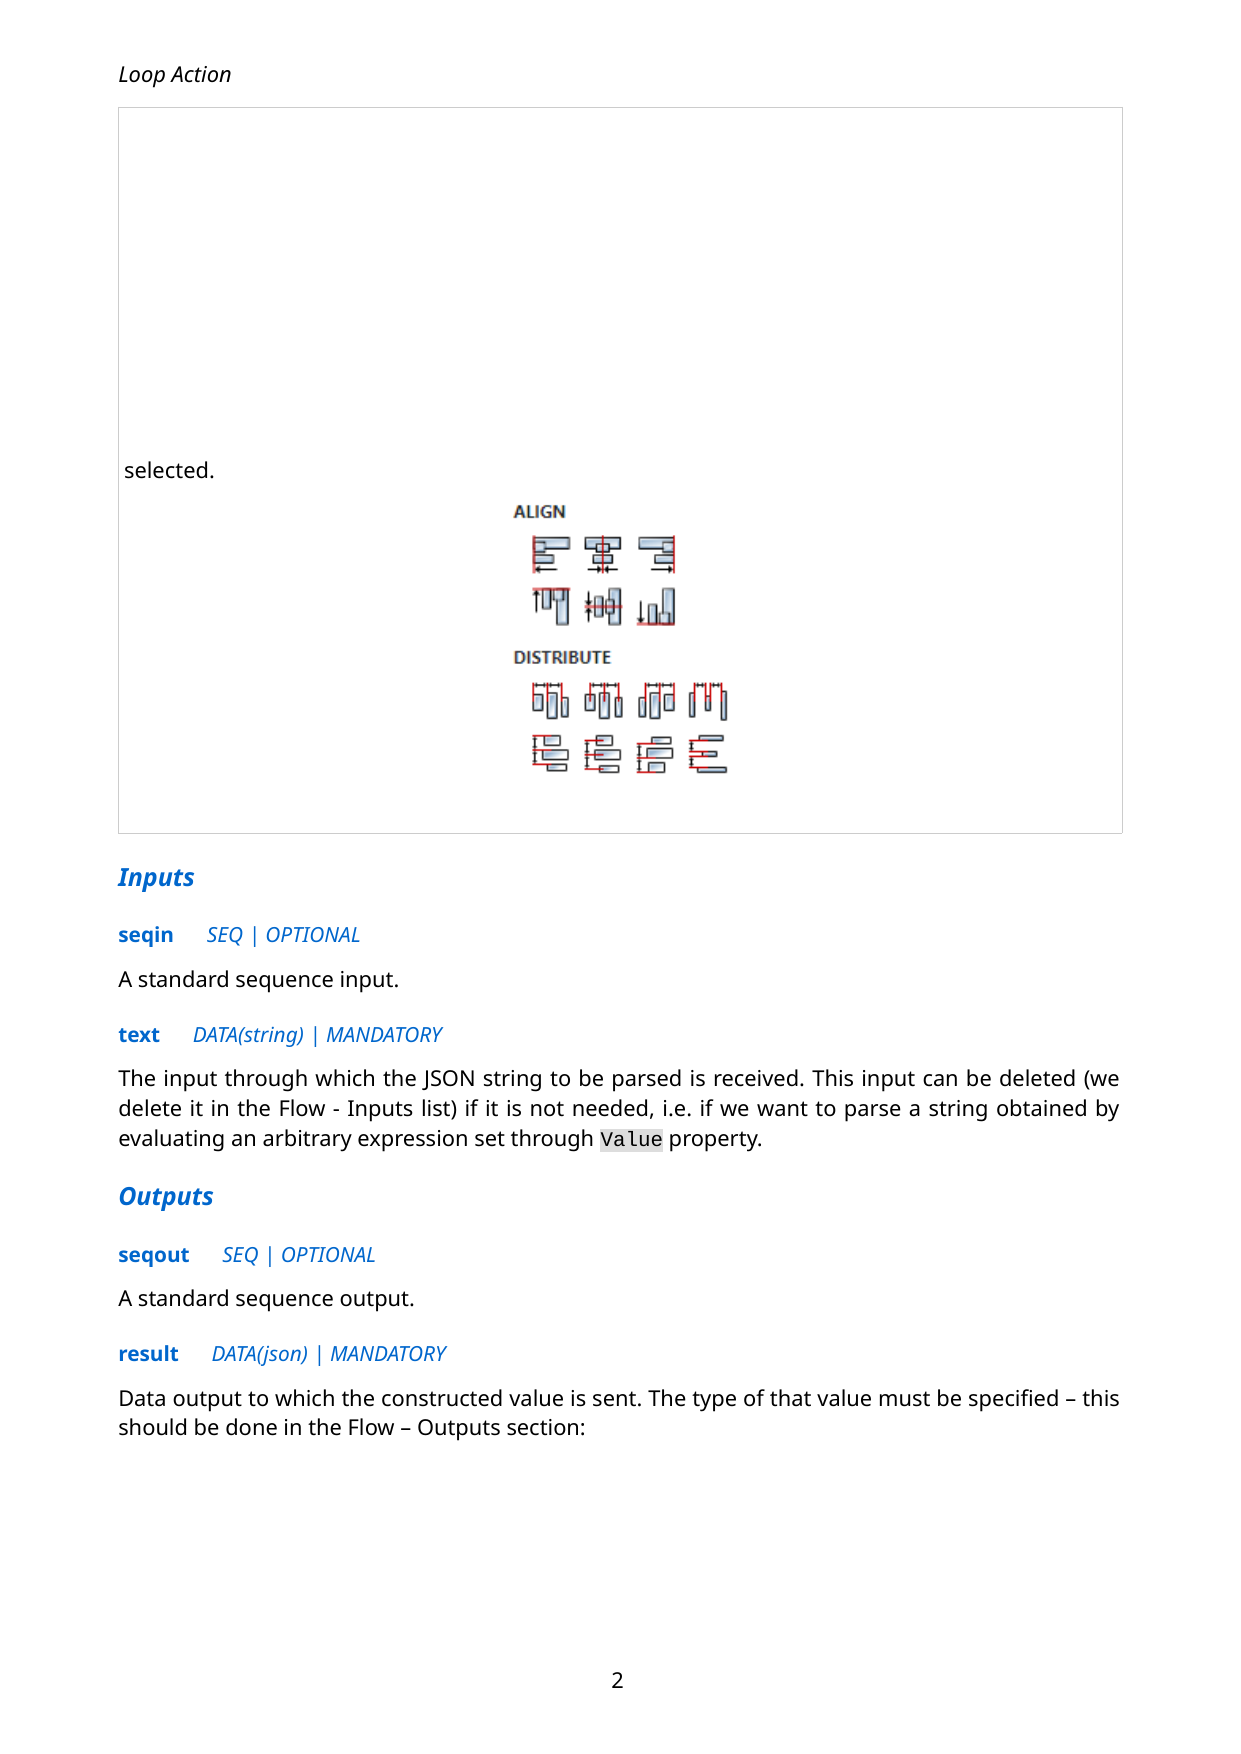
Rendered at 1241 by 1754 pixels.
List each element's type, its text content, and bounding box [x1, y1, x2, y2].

table_cell selected. [119, 108, 1122, 833]
subtitle result DATA(json) | MANDATORY [118, 1339, 1122, 1368]
text The input through which the JSON string to be parsed is received. This input can be deleted (we delete it in the Flow - Inputs list) if it is not needed, i.e. if we want to parse a string obtained by evaluating an arbitrary expression set through Value property. [118, 1063, 1122, 1152]
text Data output to which the constructed value is sent. The type of that value must be specified – this should be done in the Flow – Outputs section: [118, 1382, 1122, 1442]
subtitle seqout SEQ | OPTIONAL [118, 1240, 1122, 1268]
picture [490, 496, 750, 786]
subtitle text DATA(string) | MANDATORY [118, 1020, 1122, 1048]
text A standard sequence output. [118, 1283, 1122, 1313]
subtitle seqin SEQ | OPTIONAL [118, 920, 1122, 949]
subtitle Outputs [118, 1179, 1122, 1213]
text A standard sequence input. [118, 963, 1122, 993]
subtitle Inputs [118, 860, 1122, 894]
